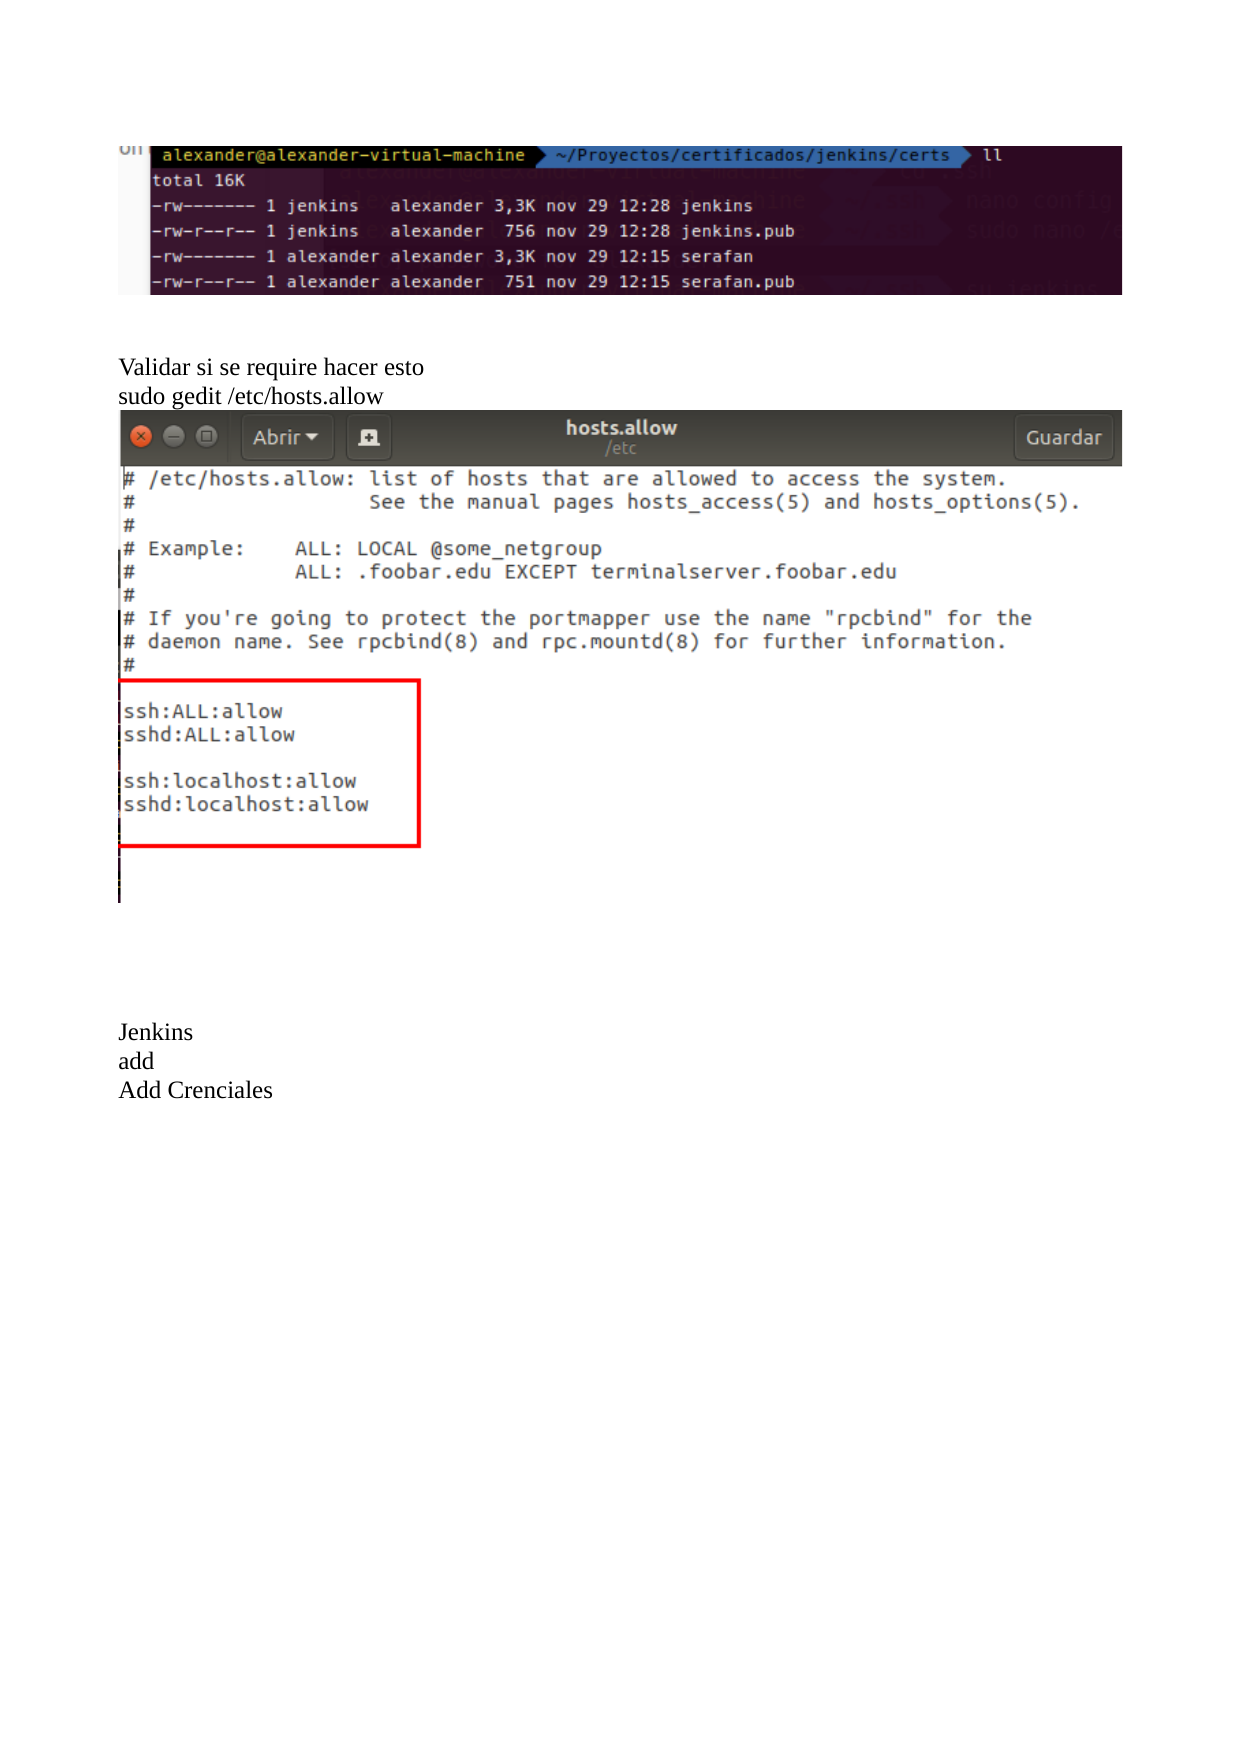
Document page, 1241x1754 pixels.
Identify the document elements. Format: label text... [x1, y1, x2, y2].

picture [118, 146, 1123, 295]
text Add Crenciales [118, 1075, 1122, 1103]
text Validar si se require hacer esto [118, 352, 1122, 381]
text Jenkins [118, 1017, 1122, 1046]
picture [118, 410, 1123, 903]
text add [118, 1046, 1122, 1075]
text sudo gedit /etc/hosts.allow [118, 381, 1122, 410]
